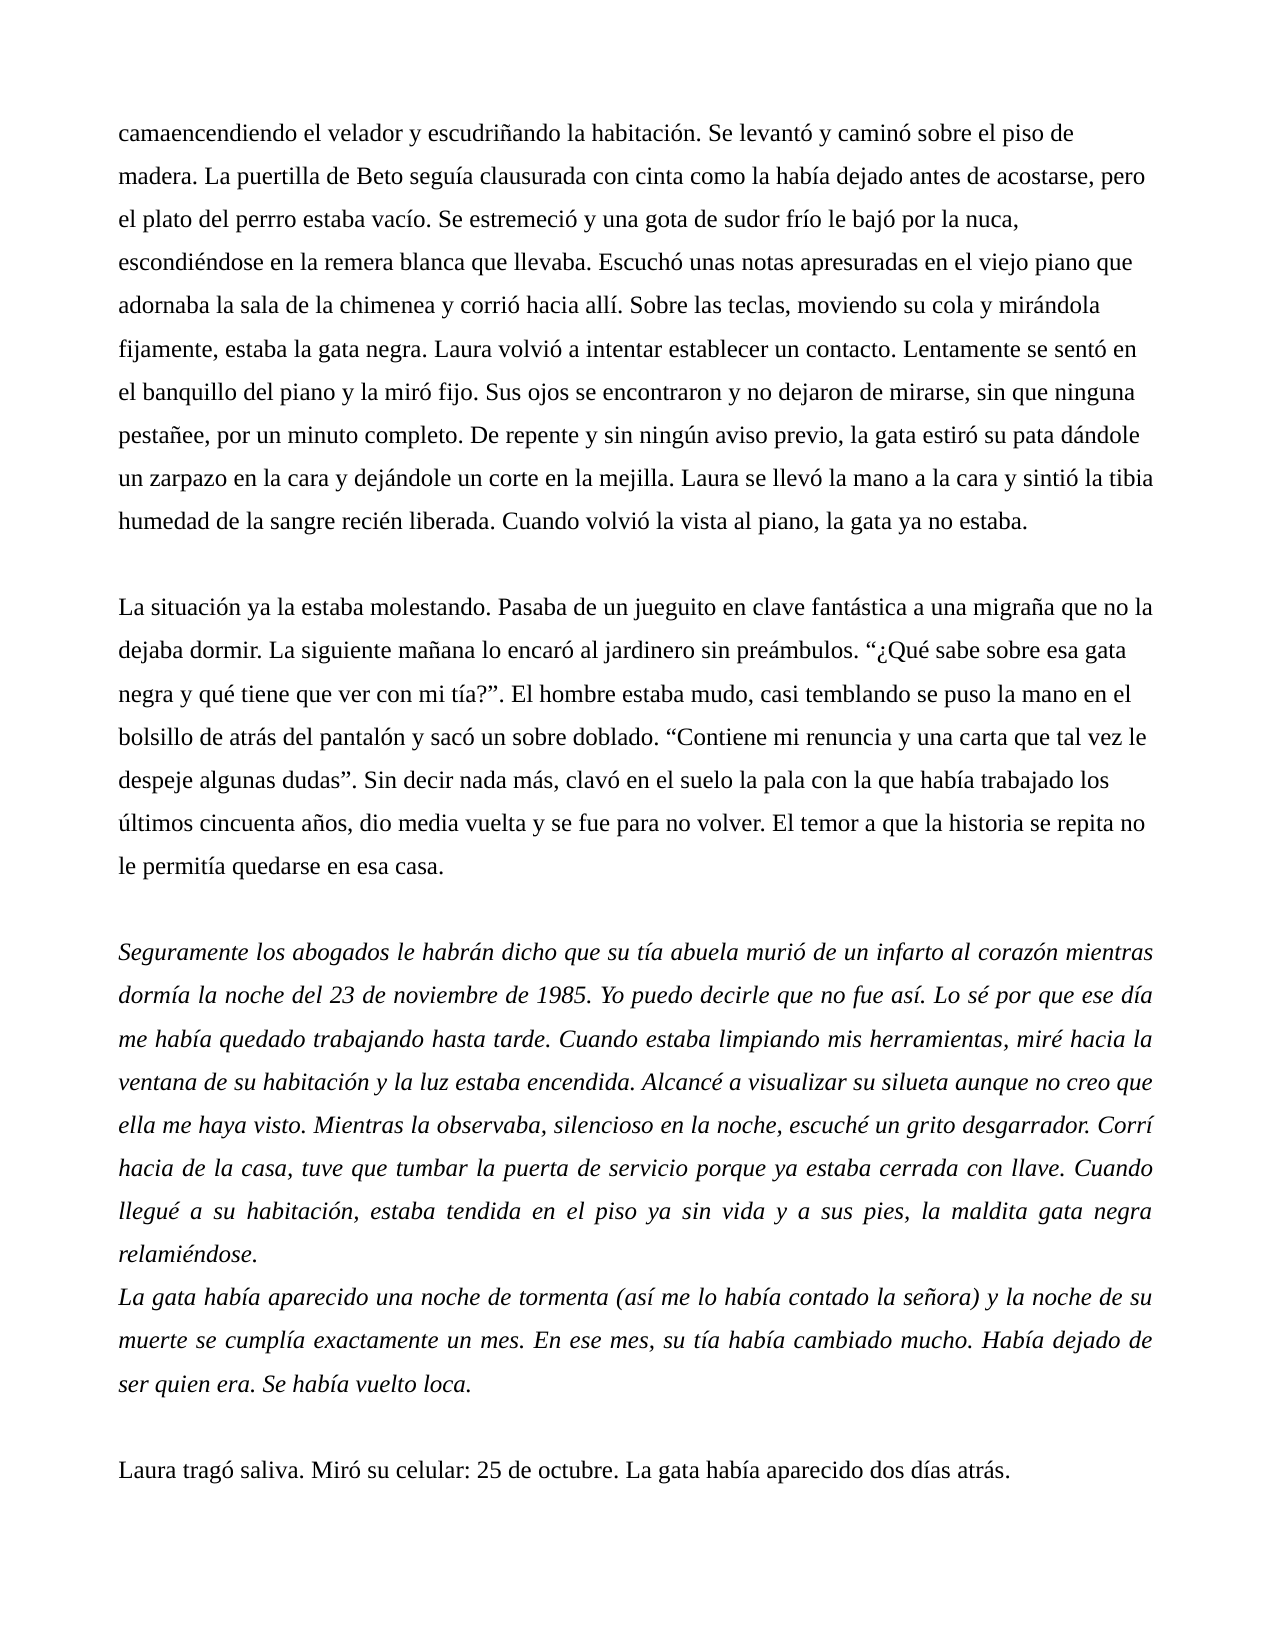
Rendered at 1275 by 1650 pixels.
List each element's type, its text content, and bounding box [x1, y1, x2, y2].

text La situación ya la estaba molestando. Pasaba de un jueguito en clave fantástica a una migraña que no la dejaba dormir. La siguiente mañana lo encaró al jardinero sin preámbulos. “¿Qué sabe sobre esa gata negra y qué tiene que ver con mi tía?”. El hombre estaba mudo, casi temblando se puso la mano en el bolsillo de atrás del pantalón y sacó un sobre doblado. “Contiene mi renuncia y una carta que tal vez le despeje algunas dudas”. Sin decir nada más, clavó en el suelo la pala con la que había trabajado los últimos cincuenta años, dio media vuelta y se fue para no volver. El temor a que la historia se repita no le permitía quedarse en esa casa. [118, 592, 1157, 880]
text Laura tragó saliva. Miró su celular: 25 de octubre. La gata había aparecido dos días atrás. [118, 1455, 1157, 1484]
text La gata había aparecido una noche de tormenta (así me lo había contado la señora) y la noche de su muerte se cumplía exactamente un mes. En ese mes, su tía había cambiado mucho. Había dejado de ser quien era. Se había vuelto loca. [118, 1282, 1157, 1397]
text Seguramente los abogados le habrán dicho que su tía abuela murió de un infarto al corazón mientras dormía la noche del 23 de noviembre de 1985. Yo puedo decirle que no fue así. Lo sé por que ese día me había quedado trabajando hasta tarde. Cuando estaba limpiando mis herramientas, miré hacia la ventana de su habitación y la luz estaba encendida. Alcancé a visualizar su silueta aunque no creo que ella me haya visto. Mientras la observaba, silencioso en la noche, escuché un grito desgarrador. Corrí hacia de la casa, tuve que tumbar la puerta de servicio porque ya estaba cerrada con llave. Cuando llegué a su habitación, estaba tendida en el piso ya sin vida y a sus pies, la maldita gata negra relamiéndose. [118, 937, 1157, 1268]
text camaencendiendo el velador y escudriñando la habitación. Se levantó y caminó sobre el piso de madera. La puertilla de Beto seguía clausurada con cinta como la había dejado antes de acostarse, pero el plato del perrro estaba vacío. Se estremeció y una gota de sudor frío le bajó por la nuca, escondiéndose en la remera blanca que llevaba. Escuchó unas notas apresuradas en el viejo piano que adornaba la sala de la chimenea y corrió hacia allí. Sobre las teclas, moviendo su cola y mirándola fijamente, estaba la gata negra. Laura volvió a intentar establecer un contacto. Lentamente se sentó en el banquillo del piano y la miró fijo. Sus ojos se encontraron y no dejaron de mirarse, sin que ninguna pestañee, por un minuto completo. De repente y sin ningún aviso previo, la gata estiró su pata dándole un zarpazo en la cara y dejándole un corte en la mejilla. Laura se llevó la mano a la cara y sintió la tibia humedad de la sangre recién liberada. Cuando volvió la vista al piano, la gata ya no estaba. [118, 118, 1157, 535]
